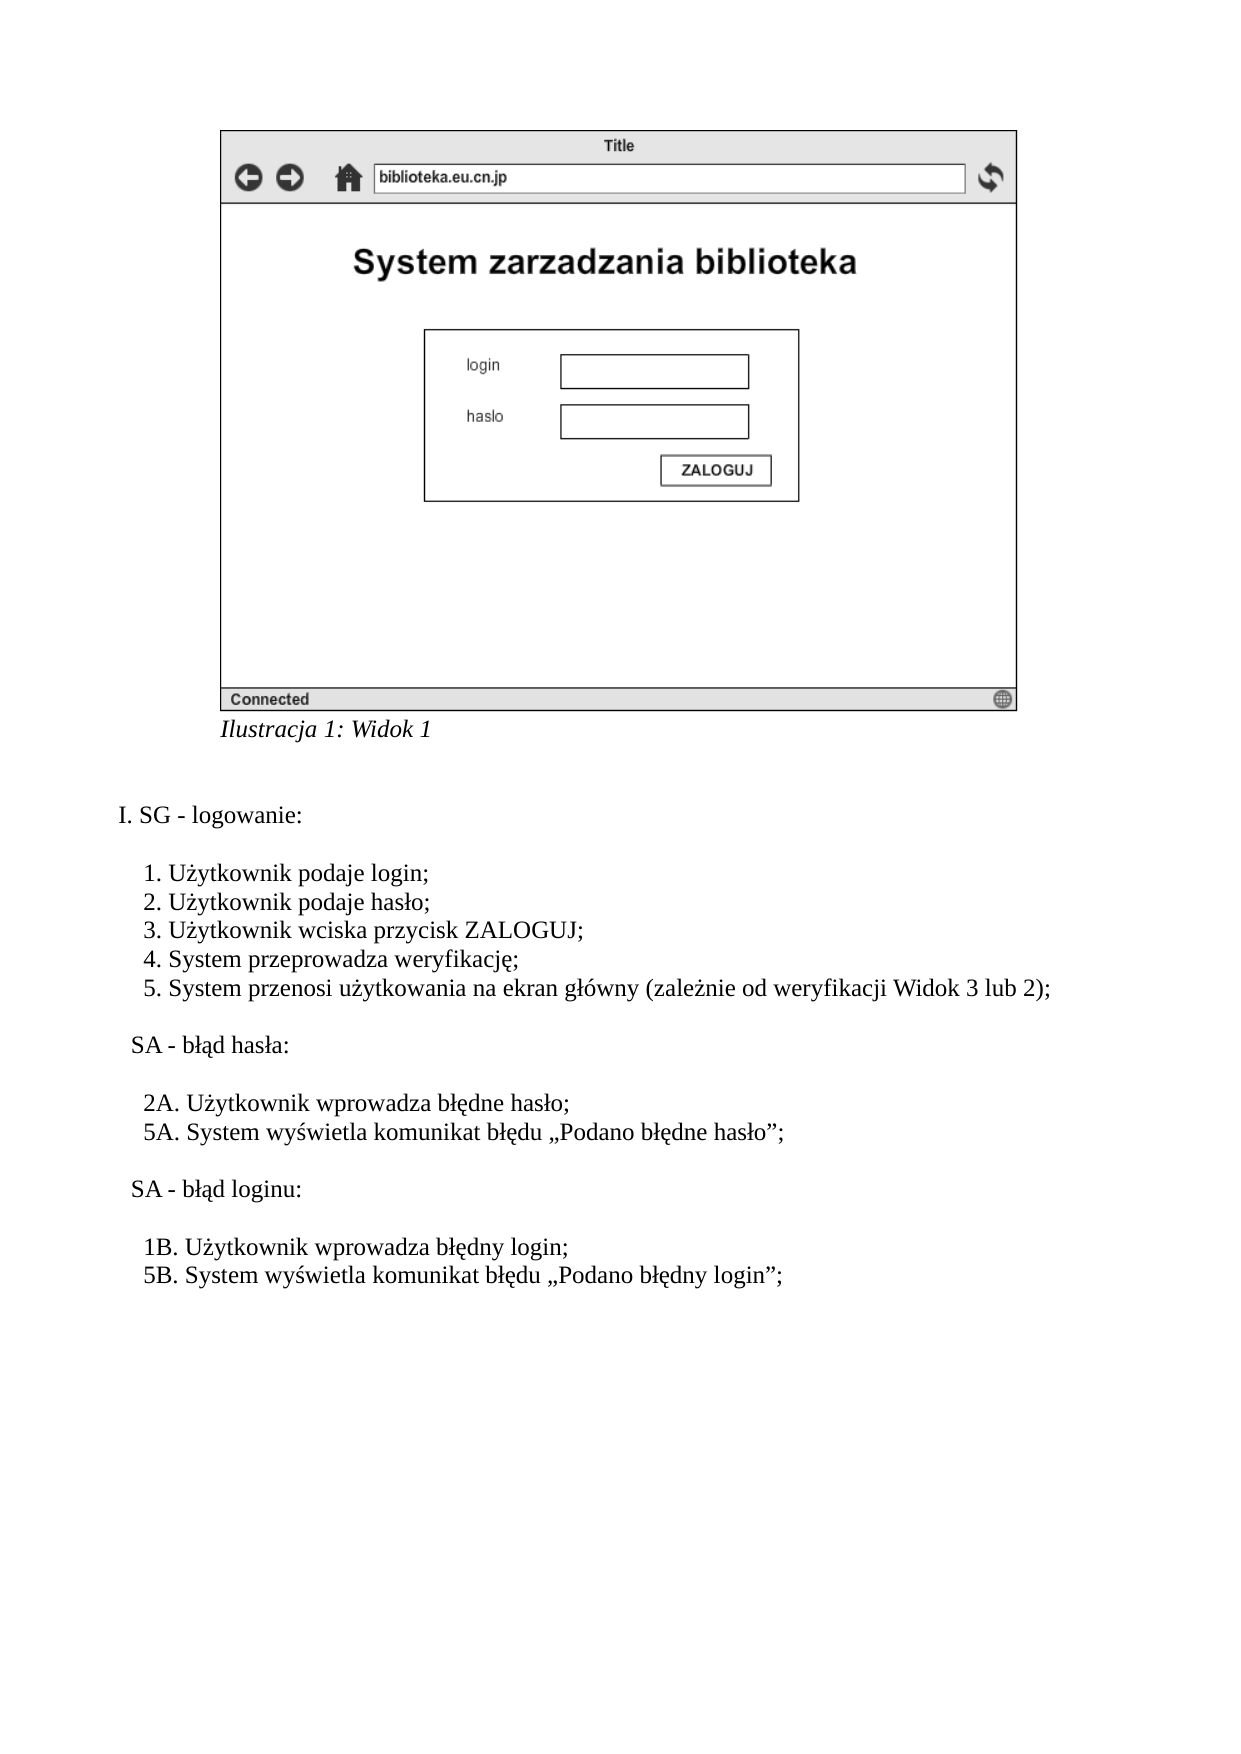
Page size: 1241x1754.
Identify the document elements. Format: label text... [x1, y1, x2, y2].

text Ilustracja 1: Widok 1 [220, 715, 1020, 743]
text 1. Użytkownik podaje login; [118, 858, 1122, 887]
text 5. System przenosi użytkowania na ekran główny (zależnie od weryfikacji Widok 3 lub 2); [118, 973, 1122, 1002]
picture [220, 130, 1020, 715]
text 3. Użytkownik wciska przycisk ZALOGUJ; [118, 916, 1122, 944]
text SA - błąd hasła: [118, 1031, 1122, 1059]
text 2. Użytkownik podaje hasło; [118, 887, 1122, 916]
text I. SG - logowanie: [118, 801, 1122, 829]
text 1B. Użytkownik wprowadza błędny login; [118, 1232, 1122, 1261]
text SA - błąd loginu: [118, 1174, 1122, 1203]
text 5A. System wyświetla komunikat błędu „Podano błędne hasło”; [118, 1117, 1122, 1146]
text 5B. System wyświetla komunikat błędu „Podano błędny login”; [118, 1261, 1122, 1289]
text 4. System przeprowadza weryfikację; [118, 944, 1122, 973]
text 2A. Użytkownik wprowadza błędne hasło; [118, 1088, 1122, 1117]
